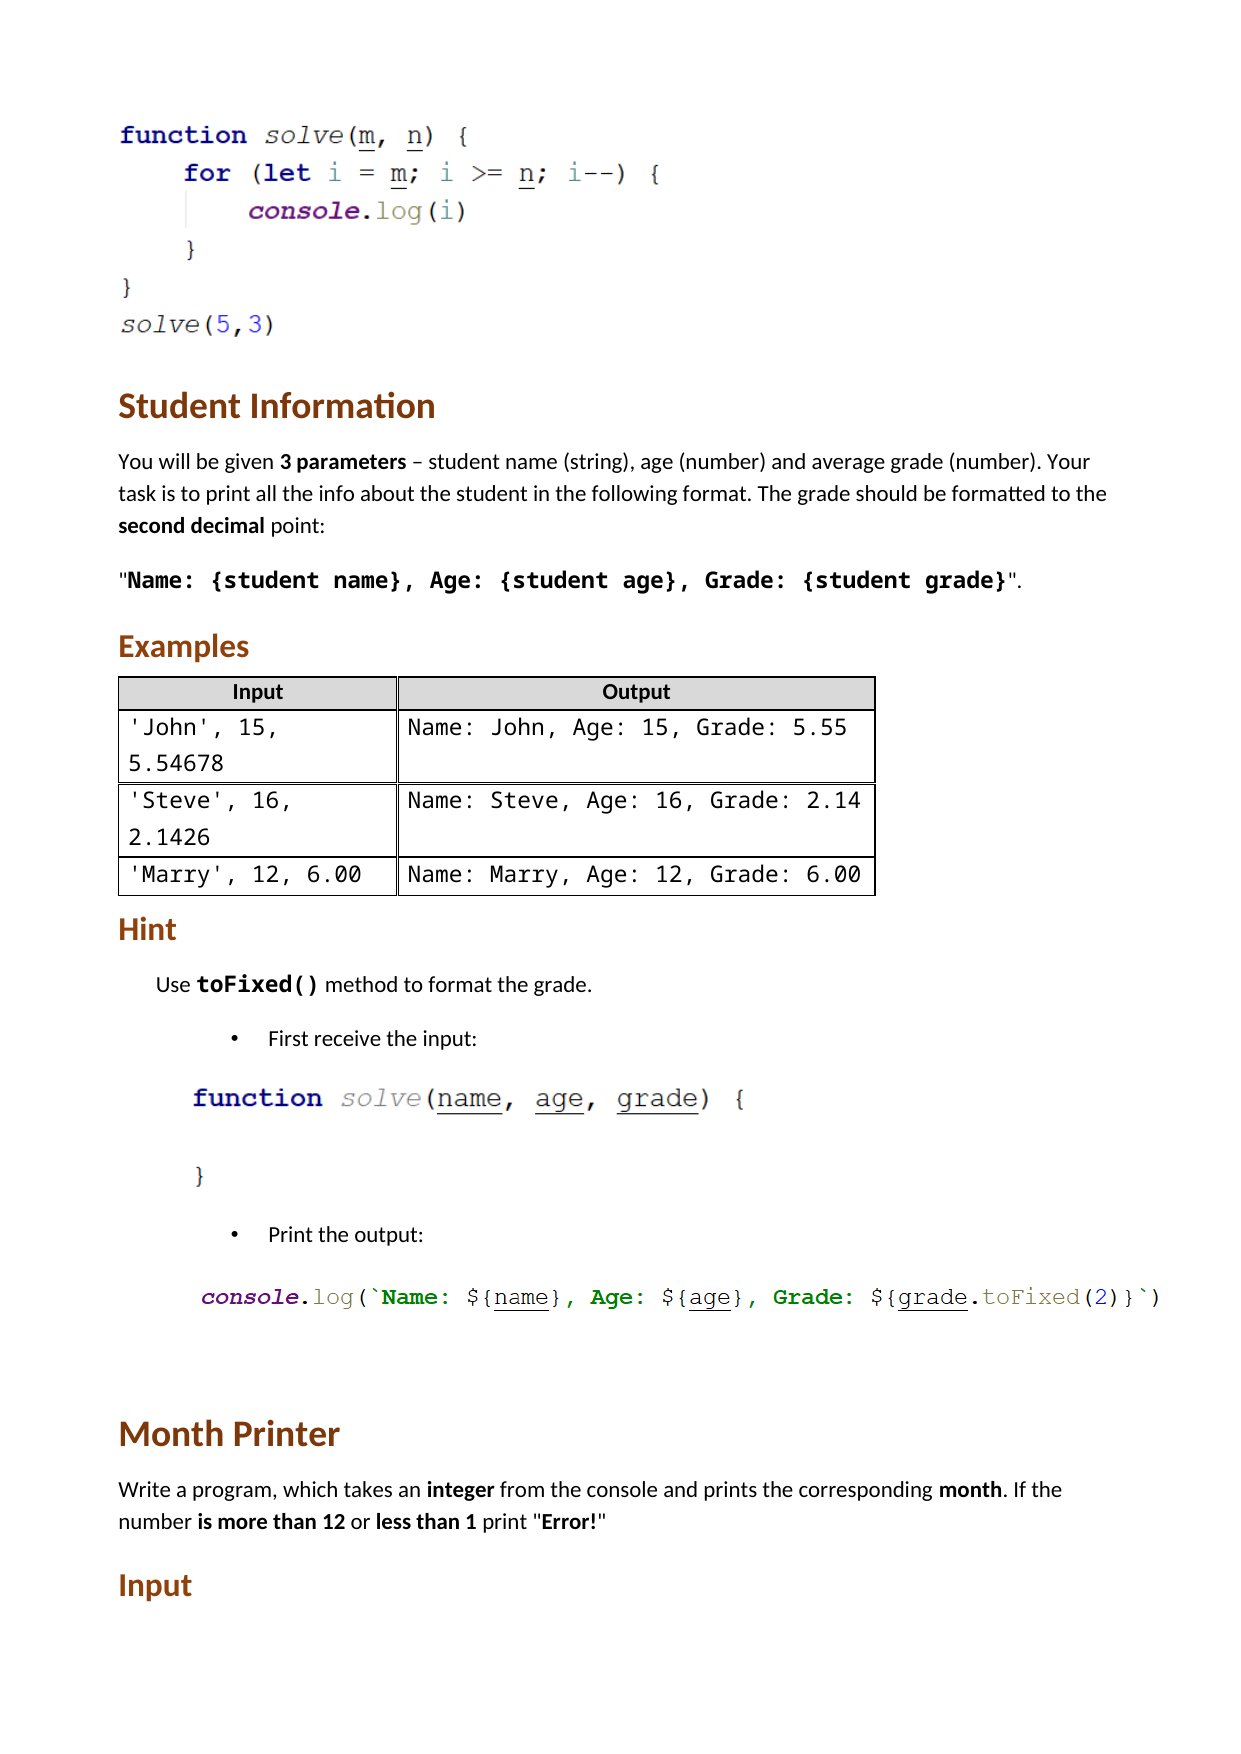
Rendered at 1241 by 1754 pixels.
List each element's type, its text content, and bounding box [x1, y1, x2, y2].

text Month Printer [118, 1410, 1122, 1456]
text Input [118, 1564, 1122, 1605]
table_cell 'Marry', 12, 6.00 [119, 858, 396, 895]
text "Name: {student name}, Age: {student age}, Grade: {student grade}". [118, 564, 1122, 596]
table_cell 'John', 15, 5.54678 [119, 711, 396, 782]
table_cell Name: Steve, Age: 16, Grade: 2.14 [399, 785, 874, 856]
table_cell 'Steve', 16, 2.1426 [119, 785, 396, 856]
list Print the output: [231, 1220, 1122, 1248]
text You will be given 3 parameters – student name (string), age (number) and average grade (number). Your task is to print all the info about the student in the following format. The grade should be formatted to the second decimal point: [118, 447, 1122, 539]
text Student Information [118, 382, 1122, 428]
table_header Input [119, 678, 396, 709]
text Use toFixed() method to format the grade. [156, 968, 1122, 999]
text Write a program, which takes an integer from the console and prints the corresponding month. If the number is more than 12 or less than 1 print "Error!" [118, 1475, 1122, 1535]
table_header Output [399, 678, 874, 709]
list First receive the input: [231, 1024, 1122, 1052]
table_cell Name: Marry, Age: 12, Grade: 6.00 [399, 858, 874, 895]
table_cell Name: John, Age: 15, Grade: 5.55 [399, 711, 874, 782]
text Hint [118, 908, 1122, 949]
text Examples [118, 625, 1122, 666]
